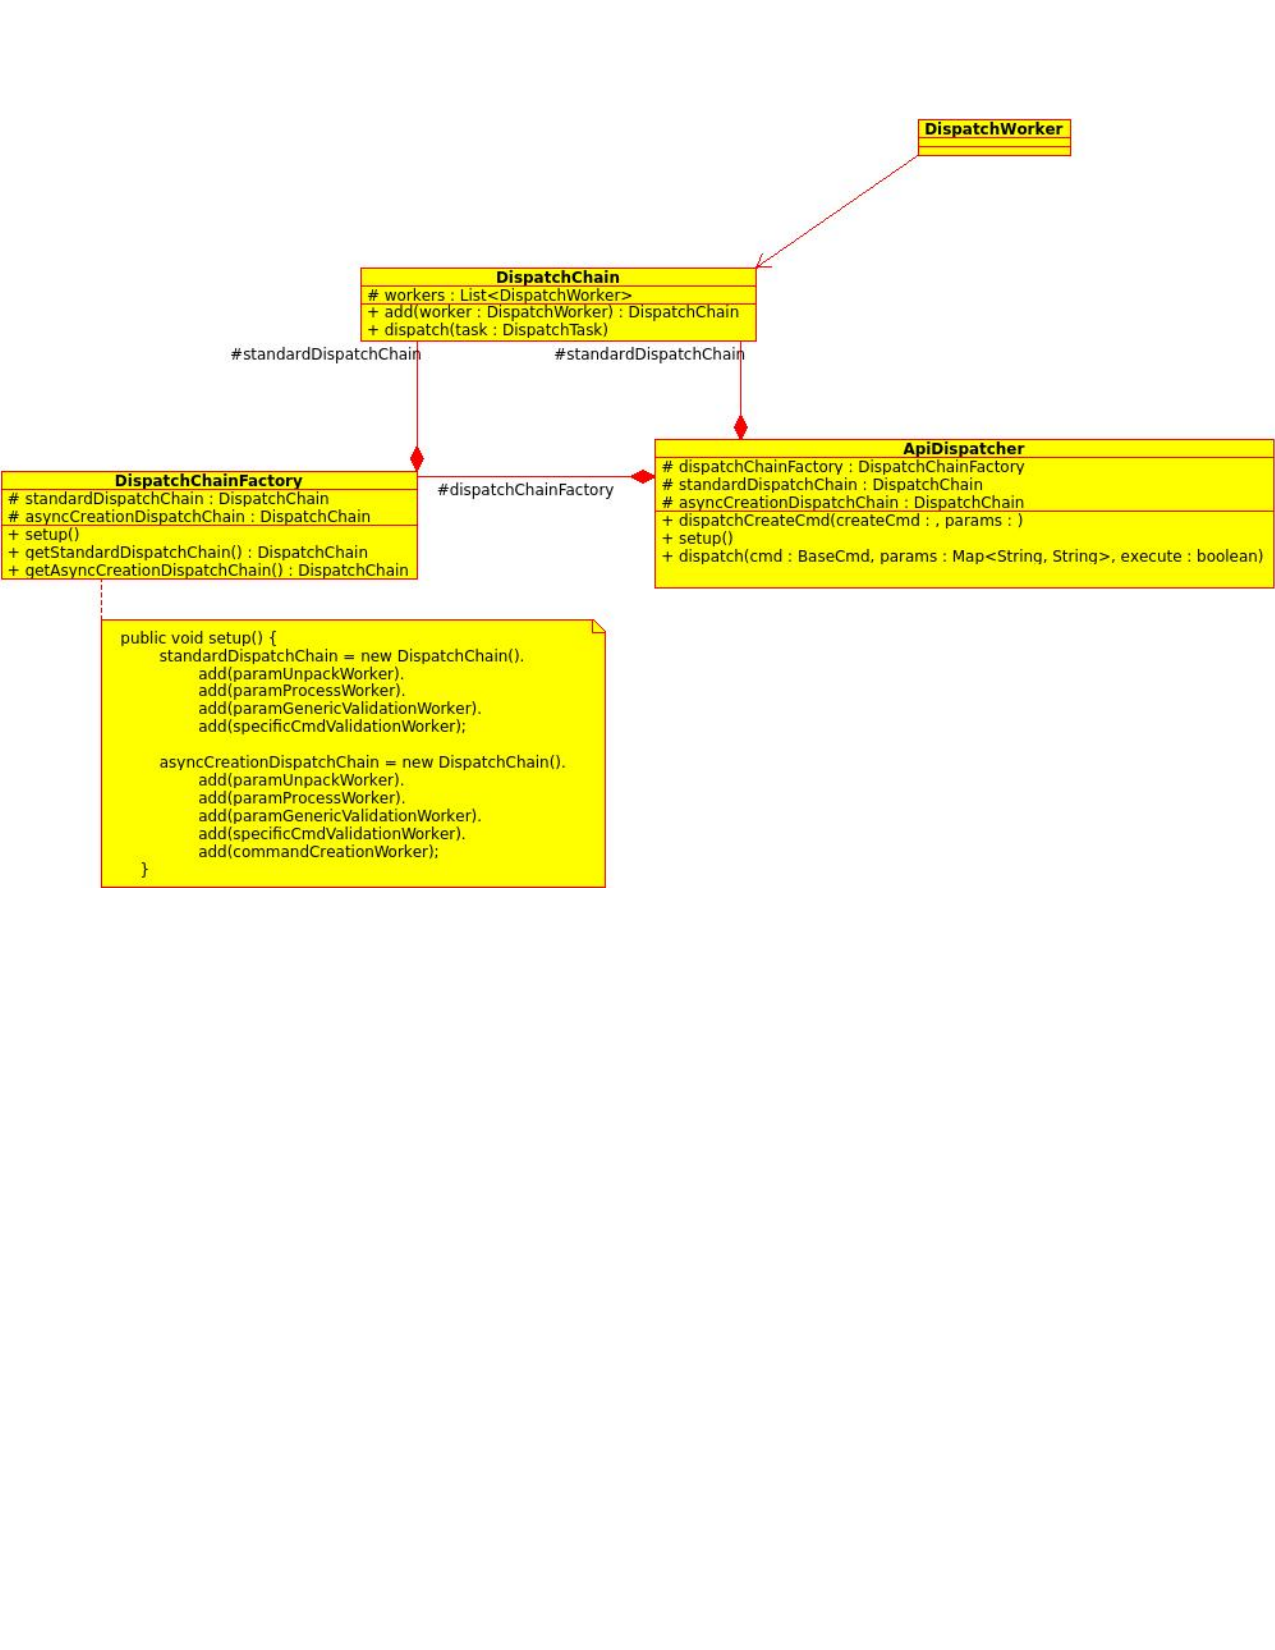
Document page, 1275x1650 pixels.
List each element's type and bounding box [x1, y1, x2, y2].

picture [0, 118, 1275, 888]
